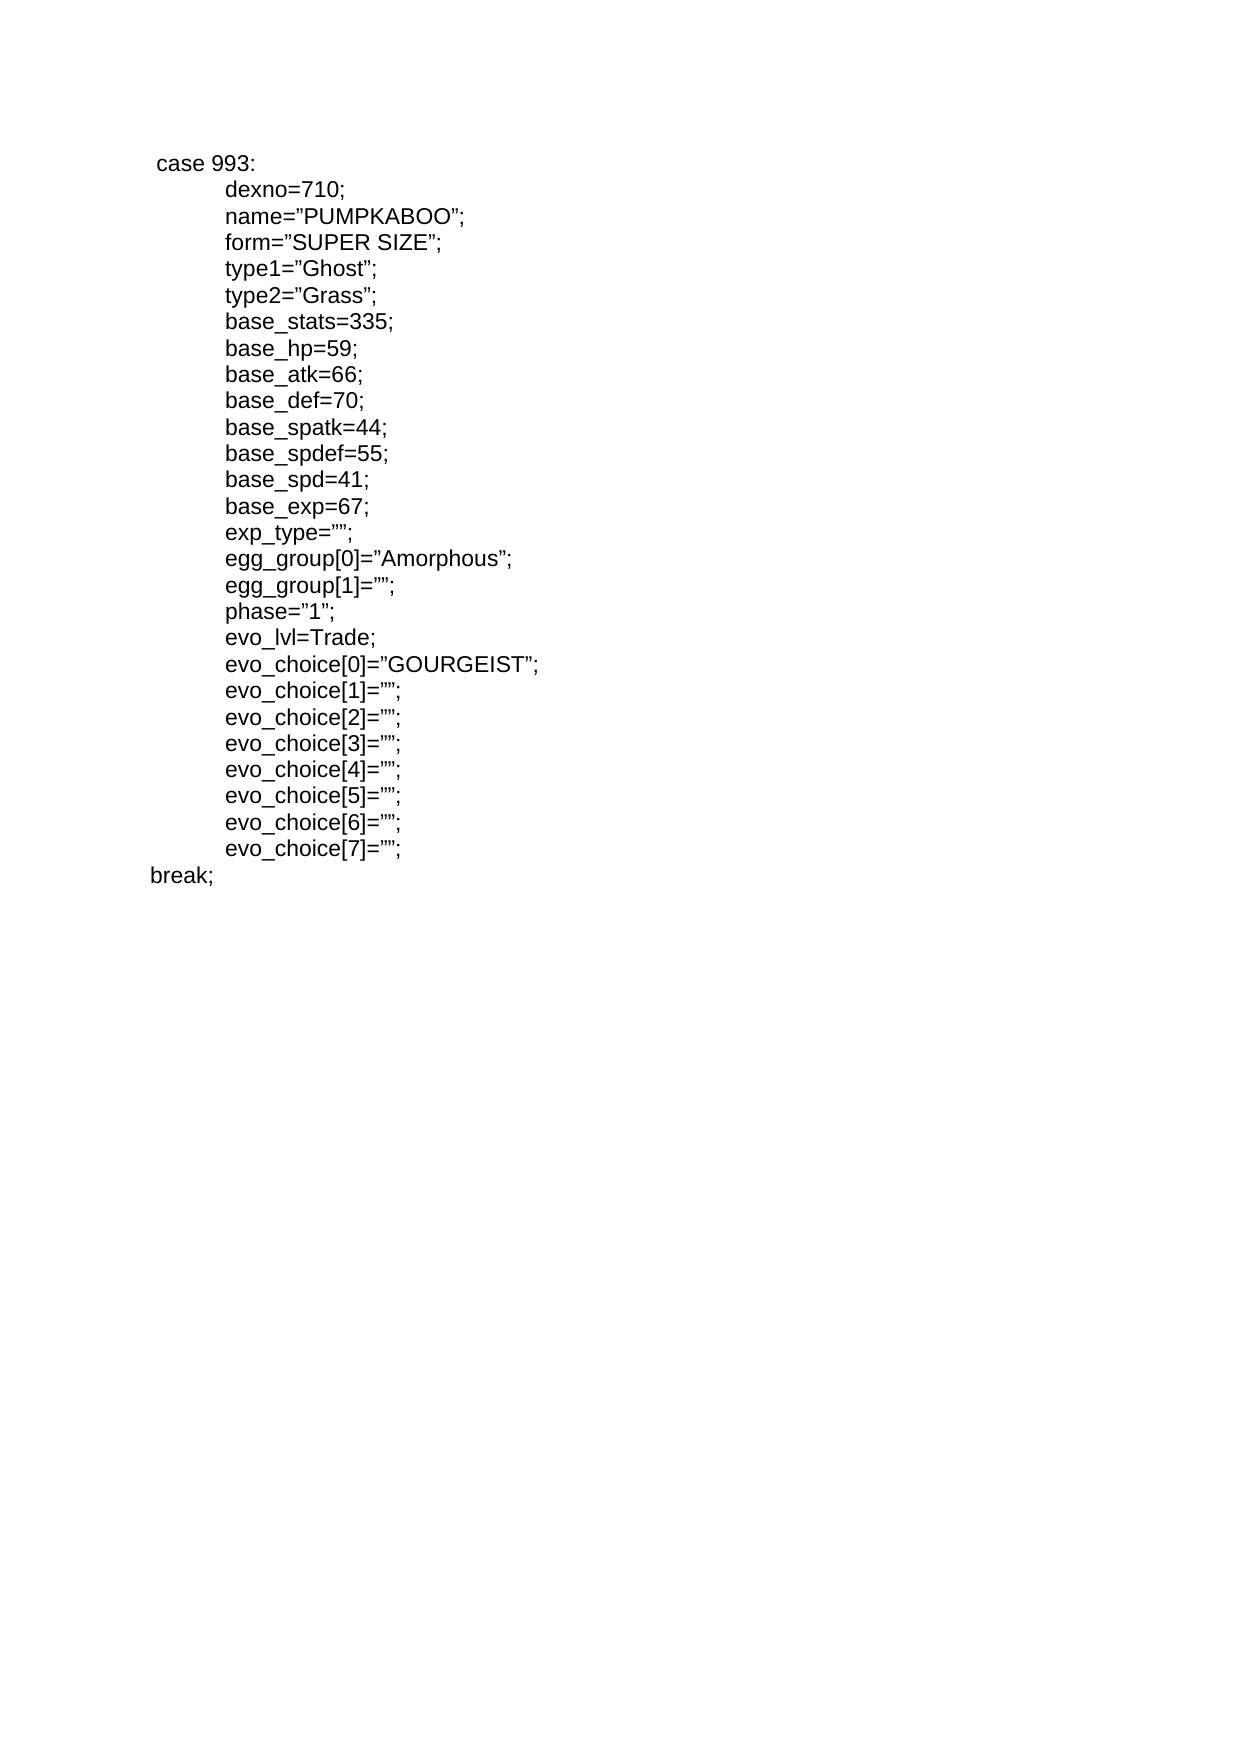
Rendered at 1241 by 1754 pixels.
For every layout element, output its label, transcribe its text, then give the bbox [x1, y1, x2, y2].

text evo_lvl=Trade; [150, 624, 1090, 651]
text egg_group[1]=””; [150, 572, 1090, 598]
text base_def=70; [150, 387, 1090, 413]
text type2=”Grass”; [150, 282, 1090, 308]
text type1=”Ghost”; [150, 255, 1090, 282]
text exp_type=””; [150, 519, 1090, 545]
text evo_choice[4]=””; [150, 756, 1090, 782]
text base_atk=66; [150, 361, 1090, 387]
text evo_choice[0]=”GOURGEIST”; [150, 651, 1090, 677]
text evo_choice[6]=””; [150, 809, 1090, 835]
text base_spd=41; [150, 466, 1090, 493]
text base_spdef=55; [150, 440, 1090, 466]
text base_hp=59; [150, 334, 1090, 361]
text phase=”1”; [150, 598, 1090, 624]
text evo_choice[5]=””; [150, 782, 1090, 809]
text evo_choice[1]=””; [150, 677, 1090, 703]
text form=”SUPER SIZE”; [150, 229, 1090, 255]
text case 993: [150, 150, 1090, 176]
text dexno=710; [150, 176, 1090, 203]
text base_spatk=44; [150, 413, 1090, 440]
text break; [150, 862, 1090, 888]
text base_exp=67; [150, 493, 1090, 519]
text name=”PUMPKABOO”; [150, 203, 1090, 229]
text evo_choice[3]=””; [150, 730, 1090, 756]
text base_stats=335; [150, 308, 1090, 334]
text egg_group[0]=”Amorphous”; [150, 545, 1090, 572]
text evo_choice[2]=””; [150, 703, 1090, 730]
text evo_choice[7]=””; [150, 835, 1090, 862]
